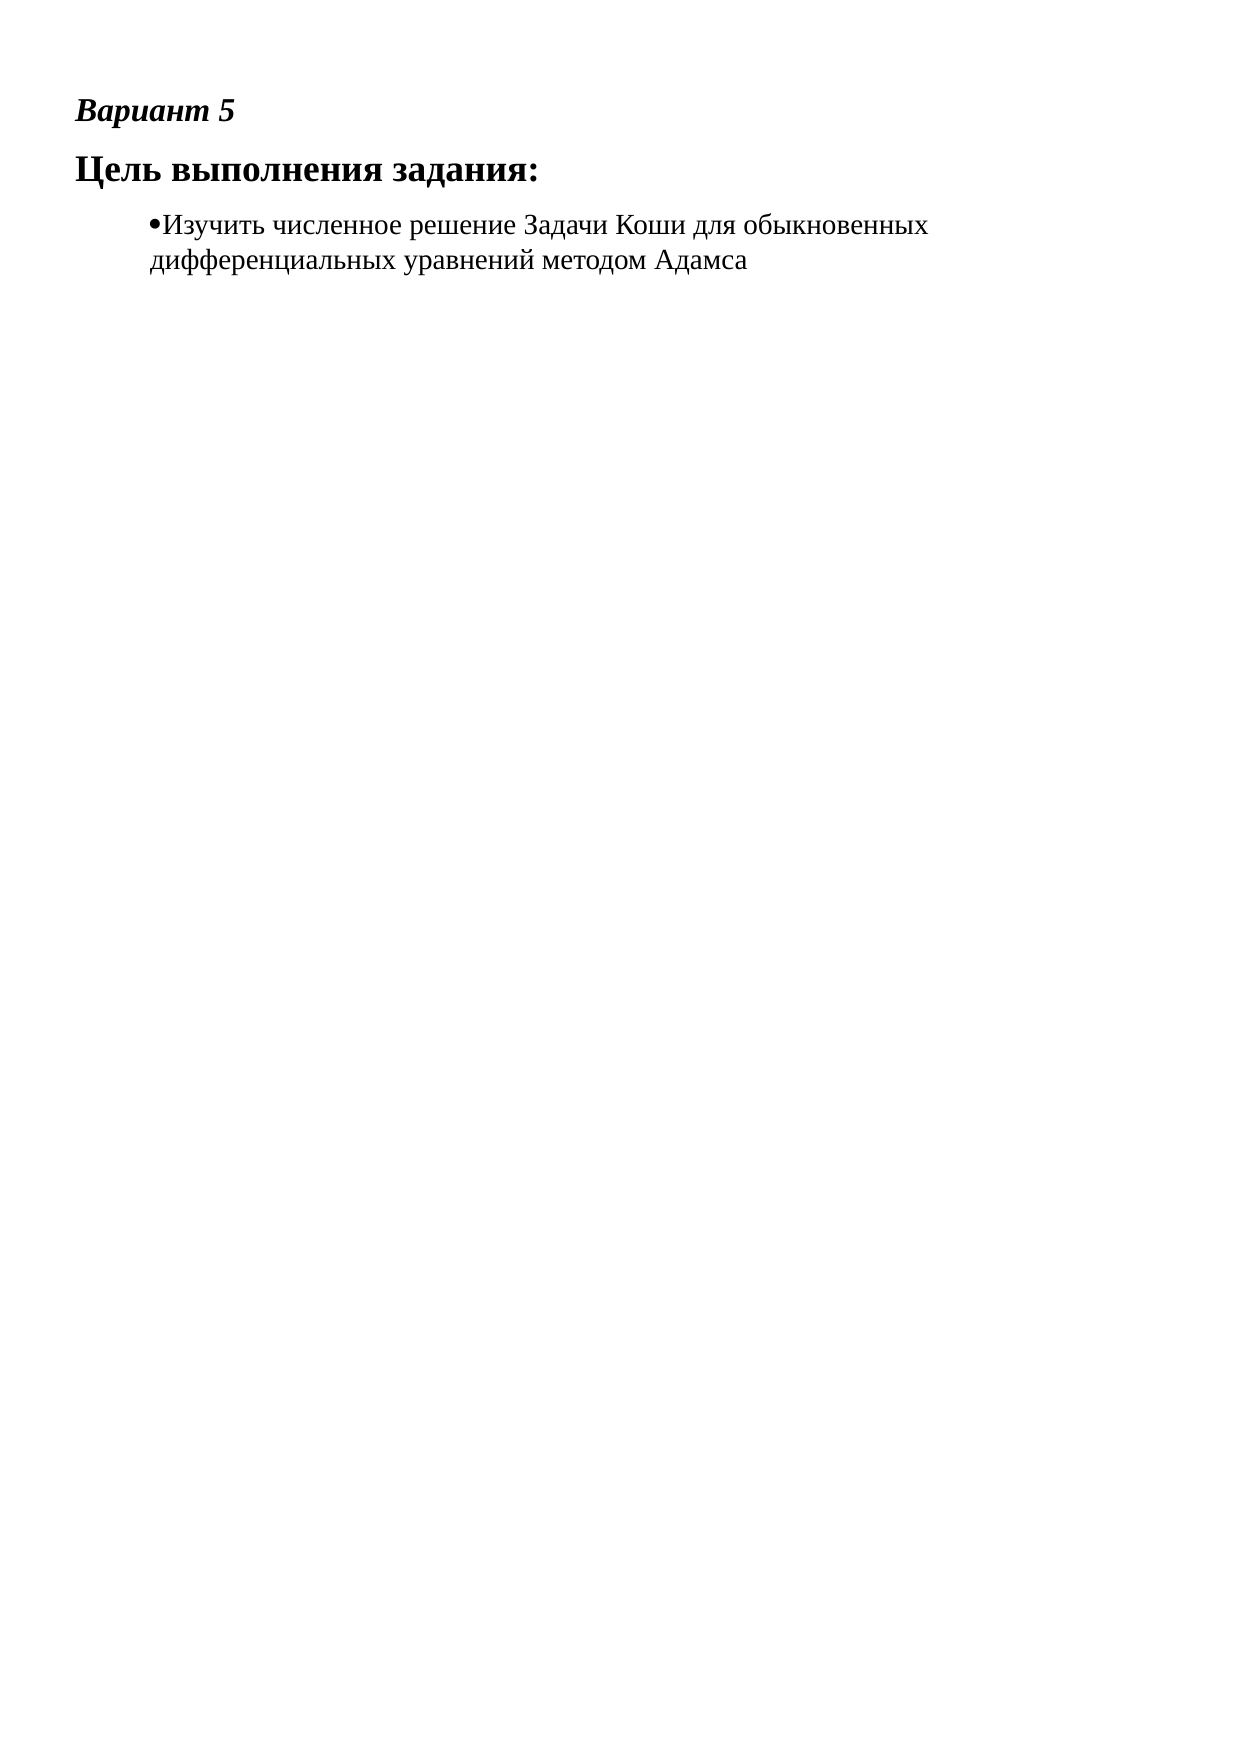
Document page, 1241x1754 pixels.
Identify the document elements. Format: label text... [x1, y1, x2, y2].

text Цель выполнения задания: [75, 146, 1165, 189]
text Вариант 5 [75, 90, 1165, 128]
list Изучить численное решение Задачи Коши для обыкновенных дифференциальных уравнений методом Адамса [150, 207, 1165, 275]
